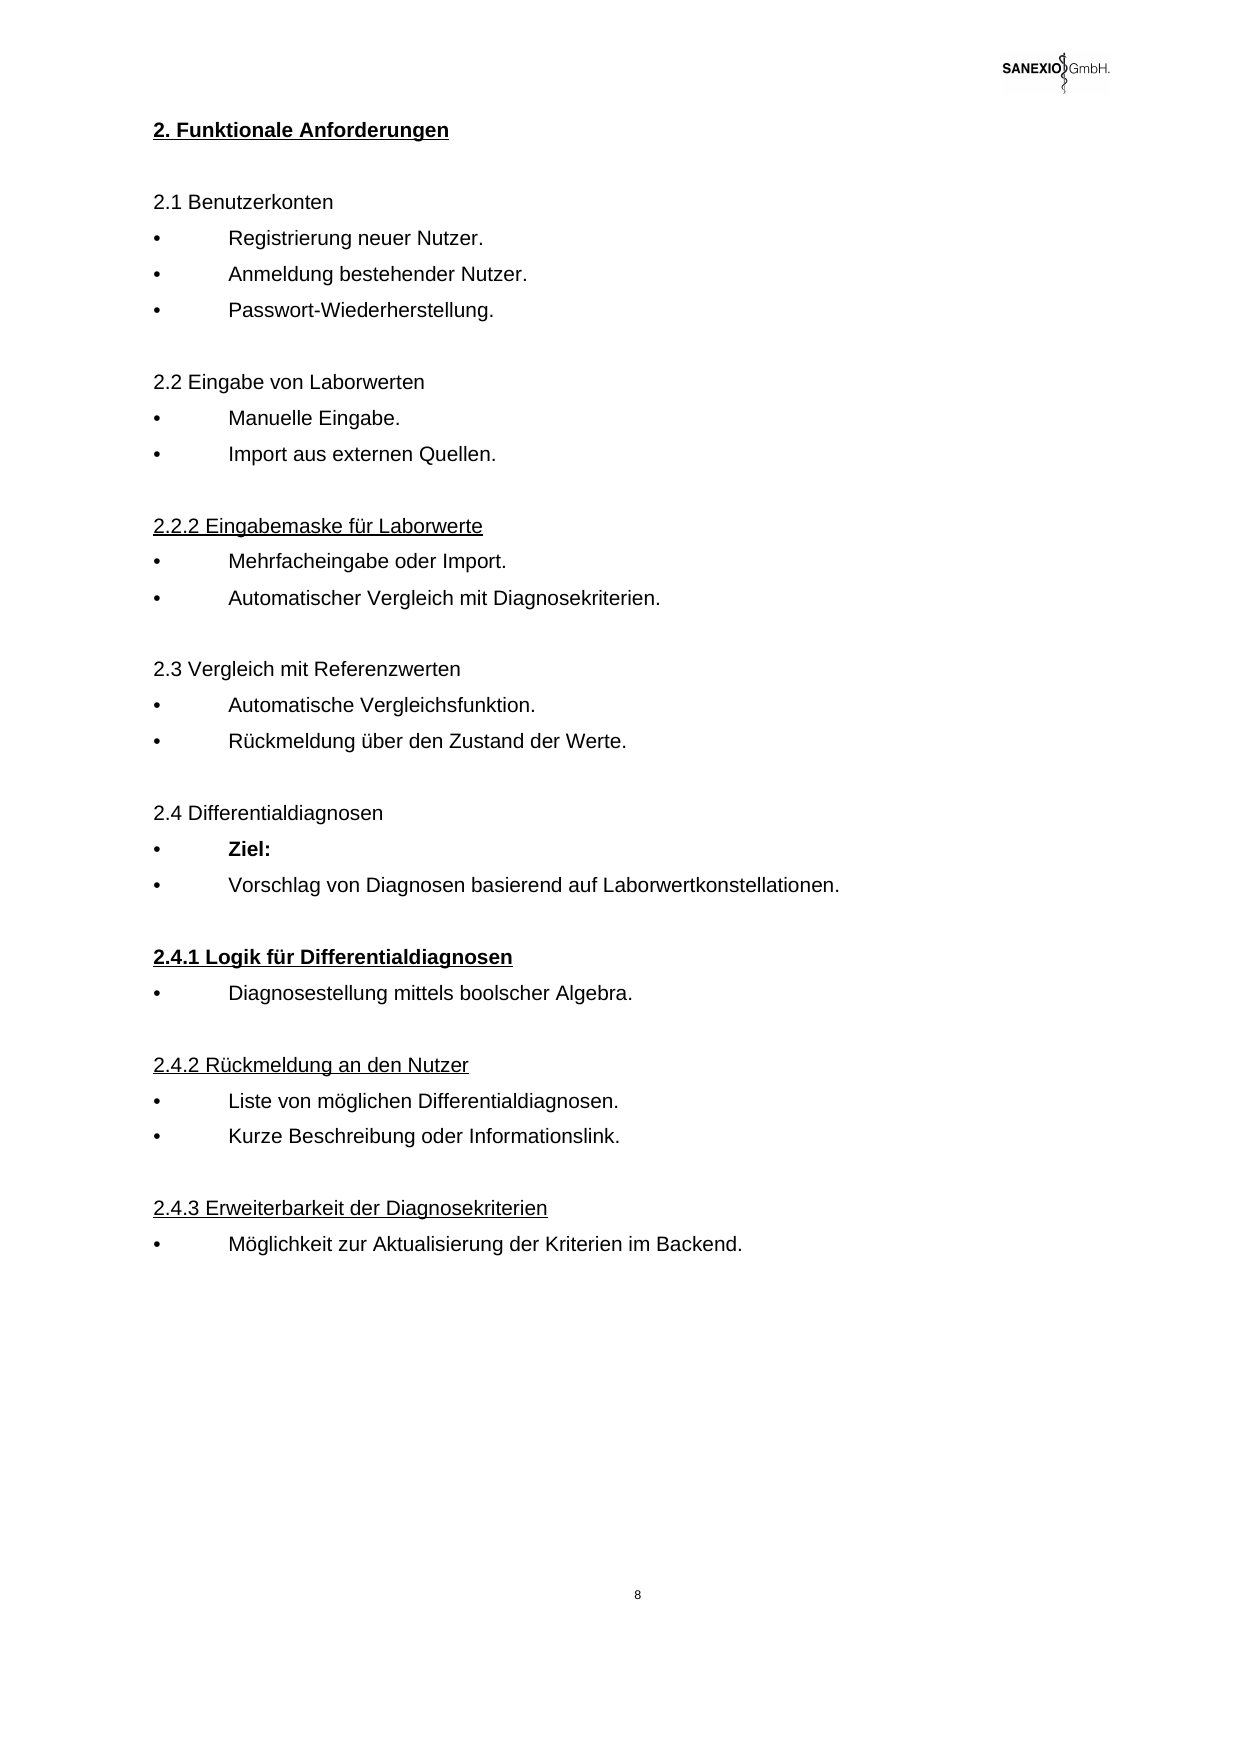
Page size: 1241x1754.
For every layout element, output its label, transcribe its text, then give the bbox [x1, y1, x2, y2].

list Automatische Vergleichsfunktion. [153, 693, 1122, 717]
subtitle 2.4.1 Logik für Differentialdiagnosen [153, 945, 1122, 969]
list Automatischer Vergleich mit Diagnosekriterien. [153, 585, 1122, 609]
subtitle 2.3 Vergleich mit Referenzwerten [153, 657, 1122, 681]
list Mehrfacheingabe oder Import. [153, 549, 1122, 573]
list Import aus externen Quellen. [153, 442, 1122, 466]
subtitle 2.1 Benutzerkonten [153, 190, 1122, 214]
list Ziel: [153, 837, 1122, 861]
subtitle 2.2.2 Eingabemaske für Laborwerte [153, 513, 1122, 537]
list Passwort-Wiederherstellung. [153, 298, 1122, 322]
subtitle 2.2 Eingabe von Laborwerten [153, 370, 1122, 394]
list Manuelle Eingabe. [153, 406, 1122, 429]
list Kurze Beschreibung oder Informationslink. [153, 1124, 1122, 1148]
subtitle 2.4.2 Rückmeldung an den Nutzer [153, 1052, 1122, 1076]
list Liste von möglichen Differentialdiagnosen. [153, 1088, 1122, 1112]
list Vorschlag von Diagnosen basierend auf Laborwertkonstellationen. [153, 873, 1122, 897]
list Möglichkeit zur Aktualisierung der Kriterien im Backend. [153, 1232, 1122, 1256]
list Rückmeldung über den Zustand der Werte. [153, 729, 1122, 753]
list Anmeldung bestehender Nutzer. [153, 262, 1122, 286]
picture [1002, 52, 1110, 94]
subtitle 2. Funktionale Anforderungen [153, 118, 1122, 142]
subtitle 2.4.3 Erweiterbarkeit der Diagnosekriterien [153, 1196, 1122, 1220]
list Diagnosestellung mittels boolscher Algebra. [153, 981, 1122, 1004]
list Registrierung neuer Nutzer. [153, 226, 1122, 250]
subtitle 2.4 Differentialdiagnosen [153, 801, 1122, 825]
